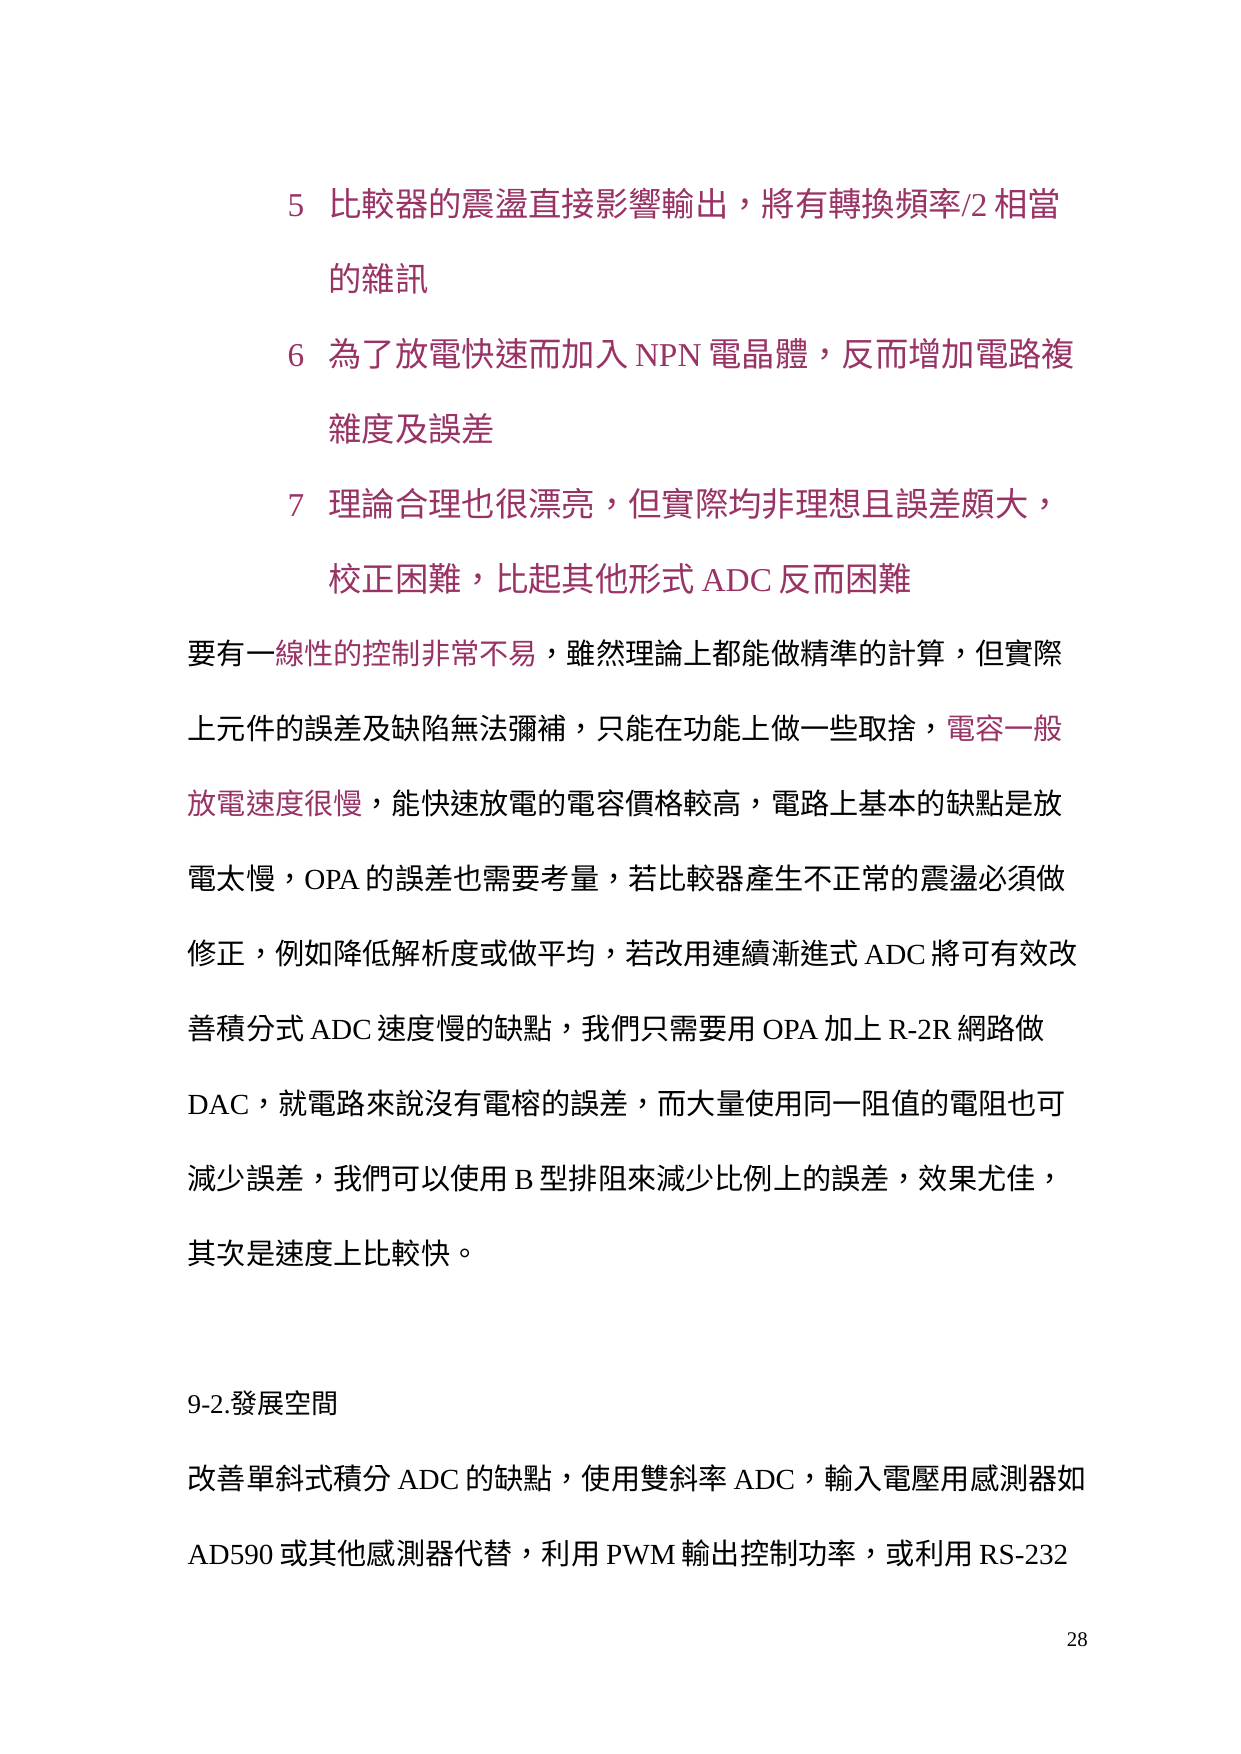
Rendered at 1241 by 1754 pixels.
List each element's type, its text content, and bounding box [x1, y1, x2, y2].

text 9-2.發展空間 [187, 1364, 1087, 1439]
list 比較器的震盪直接影響輸出，將有轉換頻率/2相當的雜訊 [287, 164, 1087, 314]
text 改善單斜式積分ADC的缺點，使用雙斜率ADC，輸入電壓用感測器如AD590或其他感測器代替，利用PWM輸出控制功率，或利用RS-232做傳輸，與PC做結合，如果再配合網路即可形成類似遠端監控的功能，可以擴大應用的範圍。 [187, 1439, 1087, 1589]
list 為了放電快速而加入NPN電晶體，反而增加電路複雜度及誤差 [287, 314, 1087, 464]
text 要有一線性的控制非常不易，雖然理論上都能做精準的計算，但實際上元件的誤差及缺陷無法彌補，只能在功能上做一些取捨，電容一般放電速度很慢，能快速放電的電容價格較高，電路上基本的缺點是放電太慢，OPA的誤差也需要考量，若比較器產生不正常的震盪必須做修正，例如降低解析度或做平均，若改用連續漸進式ADC將可有效改善積分式ADC速度慢的缺點，我們只需要用OPA加上R-2R網路做DAC，就電路來說沒有電榕的誤差，而大量使用同一阻值的電阻也可減少誤差，我們可以使用B型排阻來減少比例上的誤差，效果尤佳，其次是速度上比較快。 [187, 614, 1087, 1289]
list 理論合理也很漂亮，但實際均非理想且誤差頗大，校正困難，比起其他形式ADC反而困難 [287, 464, 1087, 614]
